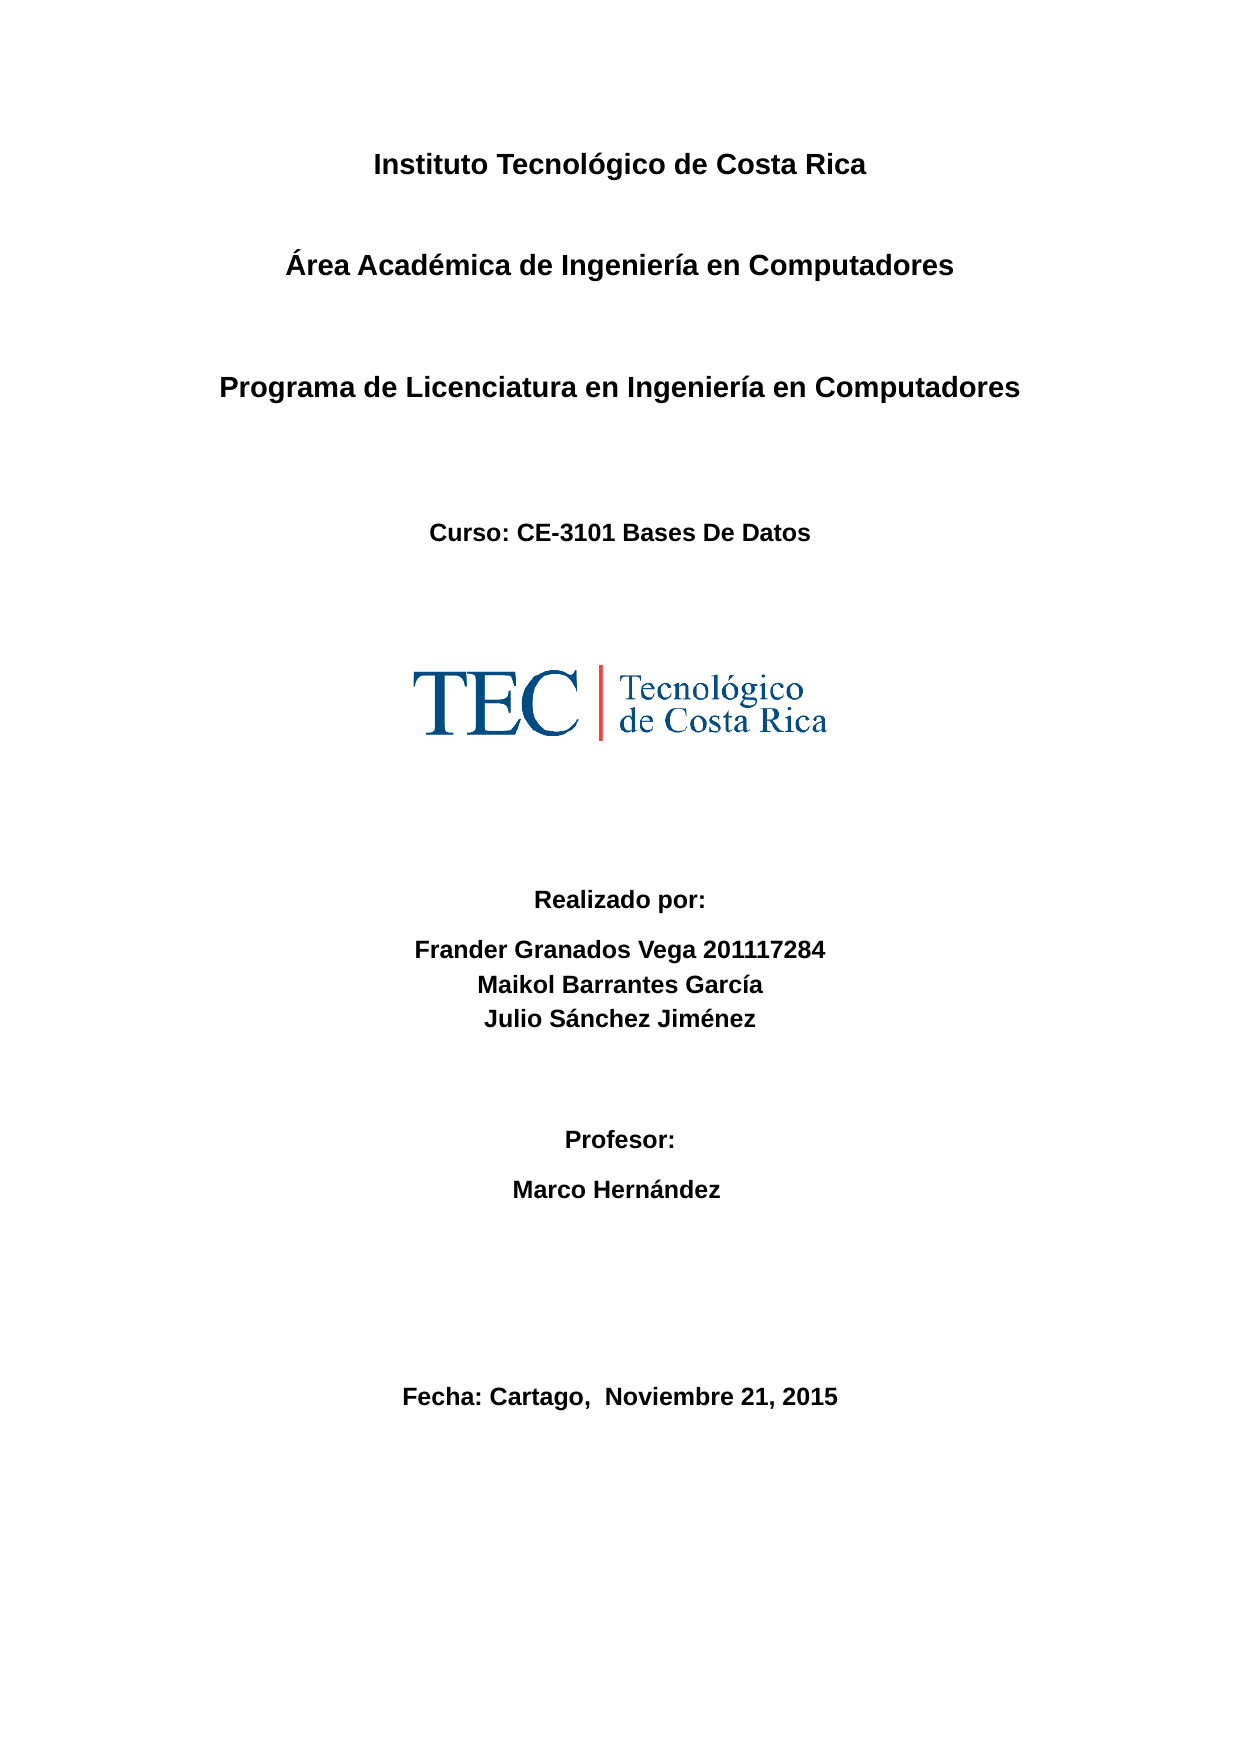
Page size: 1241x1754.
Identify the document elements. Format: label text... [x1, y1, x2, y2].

text Profesor: [118, 1125, 1122, 1153]
text Curso: CE-3101 Bases De Datos [118, 518, 1122, 547]
text Maikol Barrantes García [118, 969, 1122, 998]
text Fecha: Cartago, Noviembre 21, 2015 [118, 1382, 1122, 1411]
text Julio Sánchez Jiménez [118, 1004, 1122, 1033]
text Programa de Licenciatura en Ingeniería en Computadores [118, 370, 1122, 403]
text Instituto Tecnológico de Costa Rica [118, 147, 1122, 180]
text Frander Granados Vega 201117284 [118, 935, 1122, 964]
text Área Académica de Ingeniería en Computadores [118, 247, 1122, 281]
text Realizado por: [118, 885, 1122, 913]
text Marco Hernández [118, 1175, 1122, 1204]
picture [413, 665, 827, 741]
